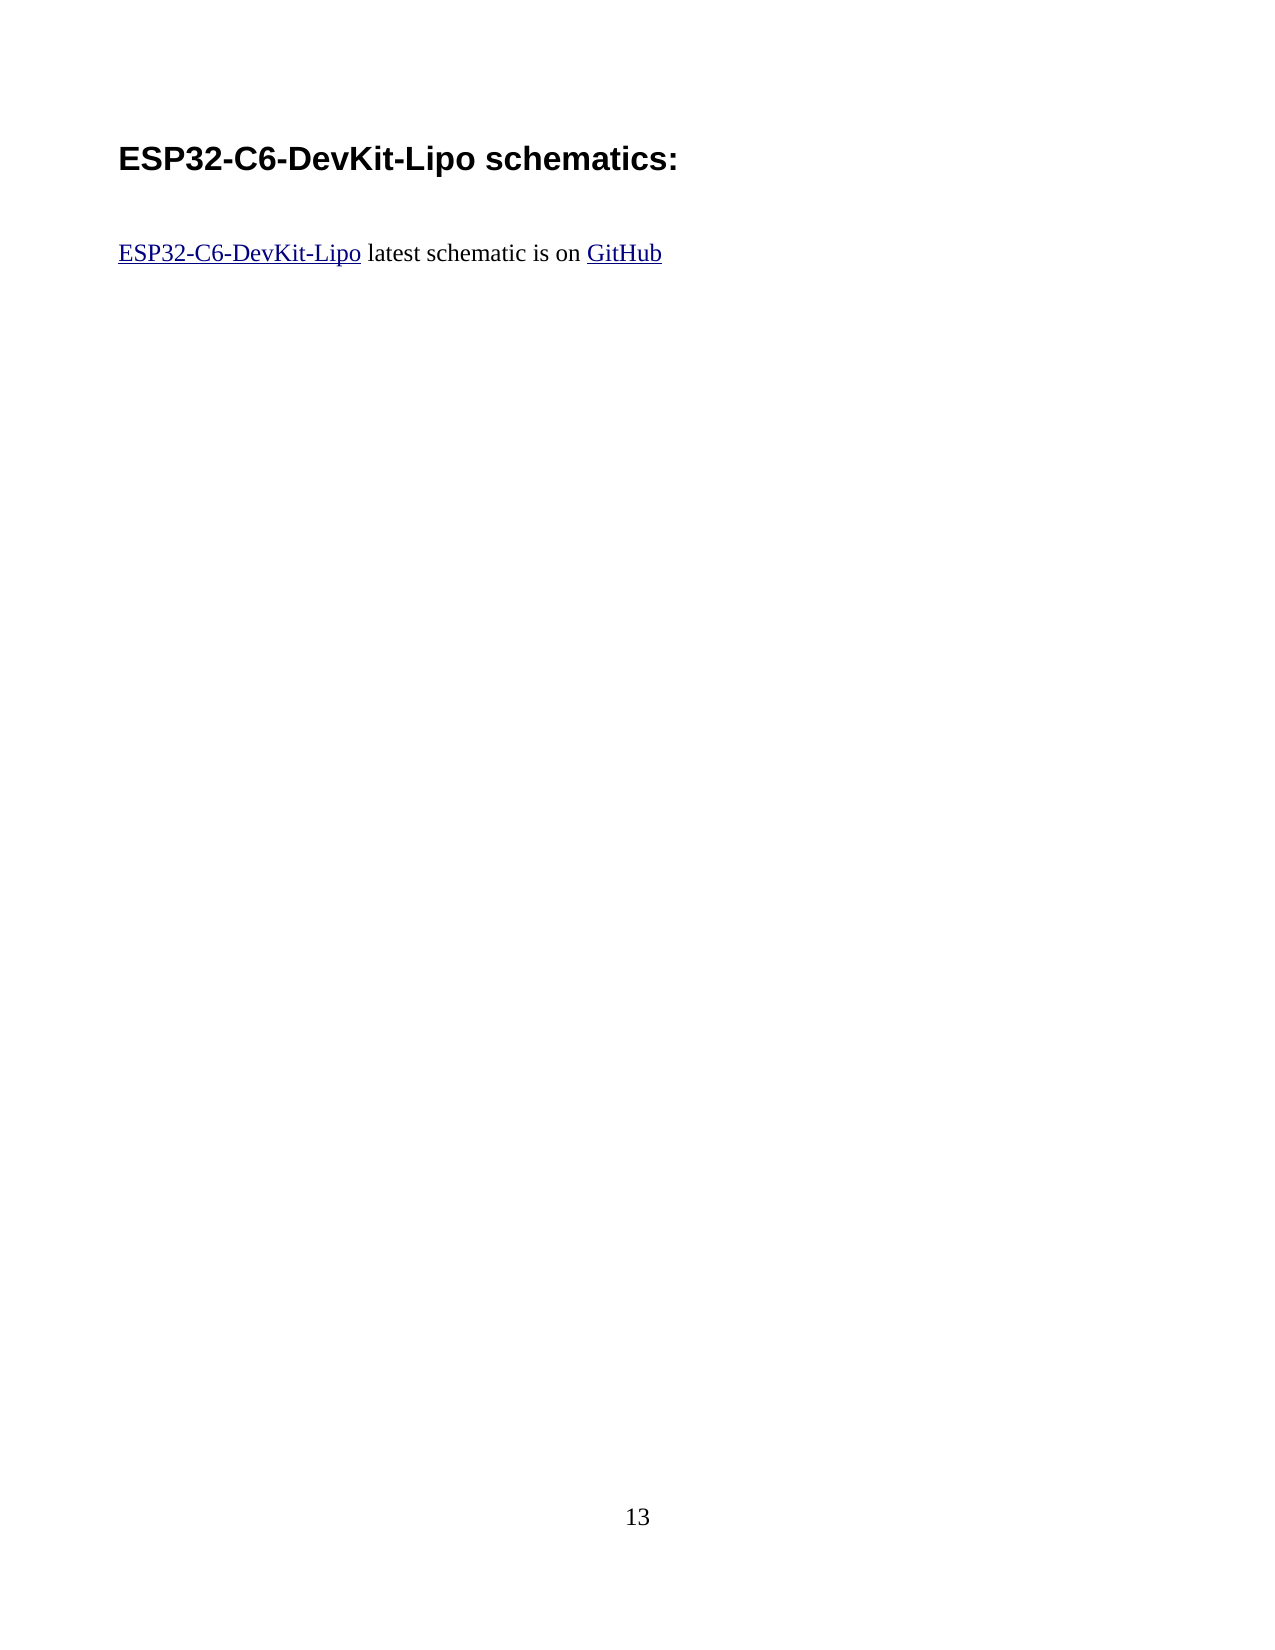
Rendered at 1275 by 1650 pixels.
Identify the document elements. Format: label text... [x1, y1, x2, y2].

text ESP32-C6-DevKit-Lipo latest schematic is on GitHub [118, 238, 1157, 266]
subtitle ESP32-C6-DevKit-Lipo schematics: [118, 139, 1157, 178]
